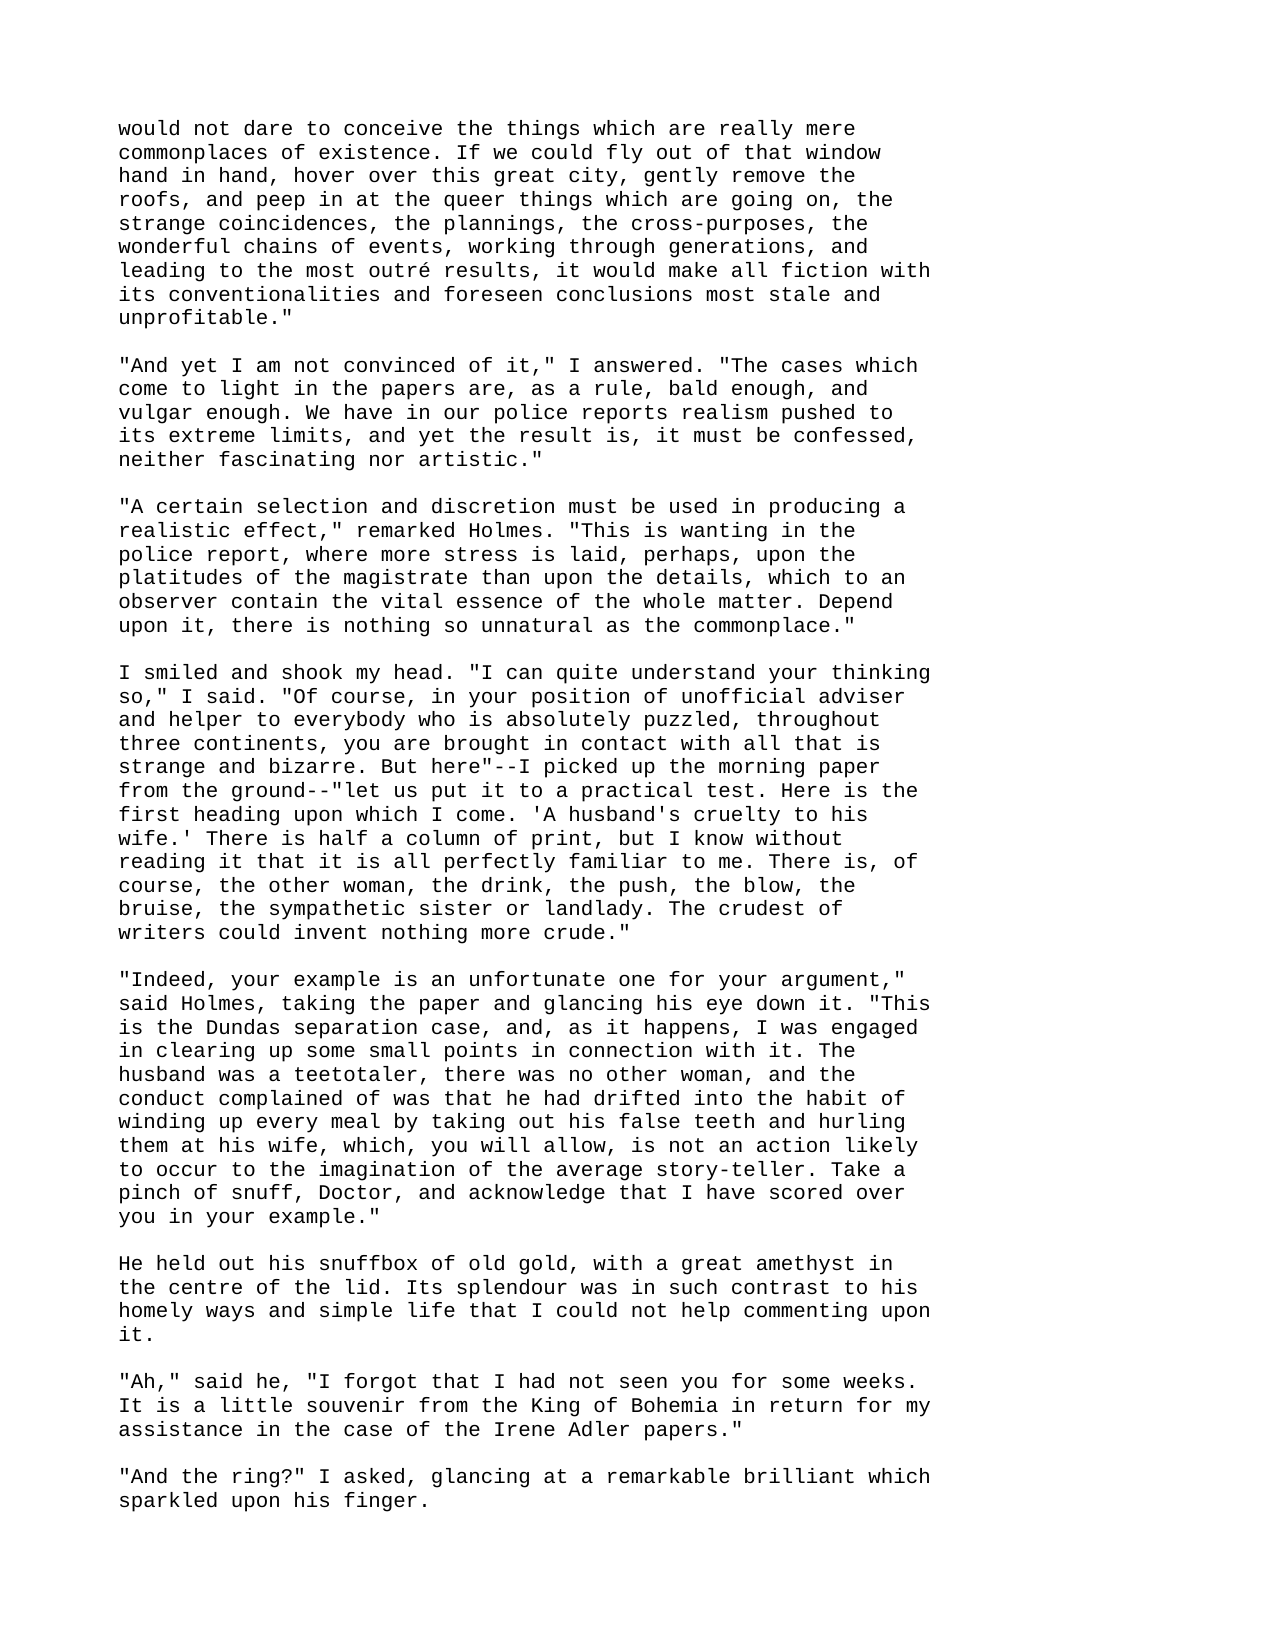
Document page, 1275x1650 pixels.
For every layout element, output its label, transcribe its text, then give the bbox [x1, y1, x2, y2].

text from the ground--"let us put it to a practical test. Here is the [118, 780, 1157, 804]
text vulgar enough. We have in our police reports realism pushed to [118, 402, 1157, 426]
text platitudes of the magistrate than upon the details, which to an [118, 567, 1157, 591]
text its extreme limits, and yet the result is, it must be confessed, [118, 426, 1157, 449]
text its conventionalities and foreseen conclusions most stale and [118, 284, 1157, 307]
text He held out his snuffbox of old gold, with a great amethyst in [118, 1253, 1157, 1277]
text first heading upon which I come. 'A husband's cruelty to his [118, 804, 1157, 827]
text to occur to the imagination of the average story-teller. Take a [118, 1158, 1157, 1182]
text roofs, and peep in at the queer things which are going on, the [118, 189, 1157, 213]
text writers could invent nothing more crude." [118, 922, 1157, 946]
text commonplaces of existence. If we could fly out of that window [118, 142, 1157, 165]
text reading it that it is all perfectly familiar to me. There is, of [118, 851, 1157, 875]
text come to light in the papers are, as a rule, bald enough, and [118, 378, 1157, 402]
text strange coincidences, the plannings, the cross-purposes, the [118, 213, 1157, 236]
text pinch of snuff, Doctor, and acknowledge that I have scored over [118, 1182, 1157, 1206]
text so," I said. "Of course, in your position of unofficial adviser [118, 686, 1157, 709]
text observer contain the vital essence of the whole matter. Depend [118, 591, 1157, 615]
text "And yet I am not convinced of it," I answered. "The cases which [118, 354, 1157, 378]
text bruise, the sympathetic sister or landlady. The crudest of [118, 898, 1157, 922]
text wonderful chains of events, working through generations, and [118, 236, 1157, 260]
text course, the other woman, the drink, the push, the blow, the [118, 875, 1157, 898]
text unprofitable." [118, 307, 1157, 331]
text "And the ring?" I asked, glancing at a remarkable brilliant which [118, 1466, 1157, 1489]
text you in your example." [118, 1206, 1157, 1229]
text neither fascinating nor artistic." [118, 449, 1157, 473]
text upon it, there is nothing so unnatural as the commonplace." [118, 615, 1157, 638]
text three continents, you are brought in contact with all that is [118, 733, 1157, 757]
text homely ways and simple life that I could not help commenting upon [118, 1300, 1157, 1324]
text them at his wife, which, you will allow, is not an action likely [118, 1135, 1157, 1158]
text realistic effect," remarked Holmes. "This is wanting in the [118, 520, 1157, 544]
text police report, where more stress is laid, perhaps, upon the [118, 544, 1157, 567]
text strange and bizarre. But here"--I picked up the morning paper [118, 757, 1157, 780]
text it. [118, 1324, 1157, 1348]
text It is a little souvenir from the King of Bohemia in return for my [118, 1395, 1157, 1419]
text leading to the most outré results, it would make all fiction with [118, 260, 1157, 284]
text "Indeed, your example is an unfortunate one for your argument," [118, 969, 1157, 993]
text said Holmes, taking the paper and glancing his eye down it. "This [118, 993, 1157, 1017]
text is the Dundas separation case, and, as it happens, I was engaged [118, 1017, 1157, 1040]
text "A certain selection and discretion must be used in producing a [118, 496, 1157, 520]
text conduct complained of was that he had drifted into the habit of [118, 1088, 1157, 1111]
text I smiled and shook my head. "I can quite understand your thinking [118, 662, 1157, 686]
text hand in hand, hover over this great city, gently remove the [118, 165, 1157, 189]
text assistance in the case of the Irene Adler papers." [118, 1419, 1157, 1442]
text sparkled upon his finger. [118, 1489, 1157, 1513]
text the centre of the lid. Its splendour was in such contrast to his [118, 1277, 1157, 1300]
text winding up every meal by taking out his false teeth and hurling [118, 1111, 1157, 1135]
text would not dare to conceive the things which are really mere [118, 118, 1157, 142]
text wife.' There is half a column of print, but I know without [118, 827, 1157, 851]
text in clearing up some small points in connection with it. The [118, 1040, 1157, 1064]
text husband was a teetotaler, there was no other woman, and the [118, 1064, 1157, 1088]
text "Ah," said he, "I forgot that I had not seen you for some weeks. [118, 1371, 1157, 1395]
text and helper to everybody who is absolutely puzzled, throughout [118, 709, 1157, 733]
